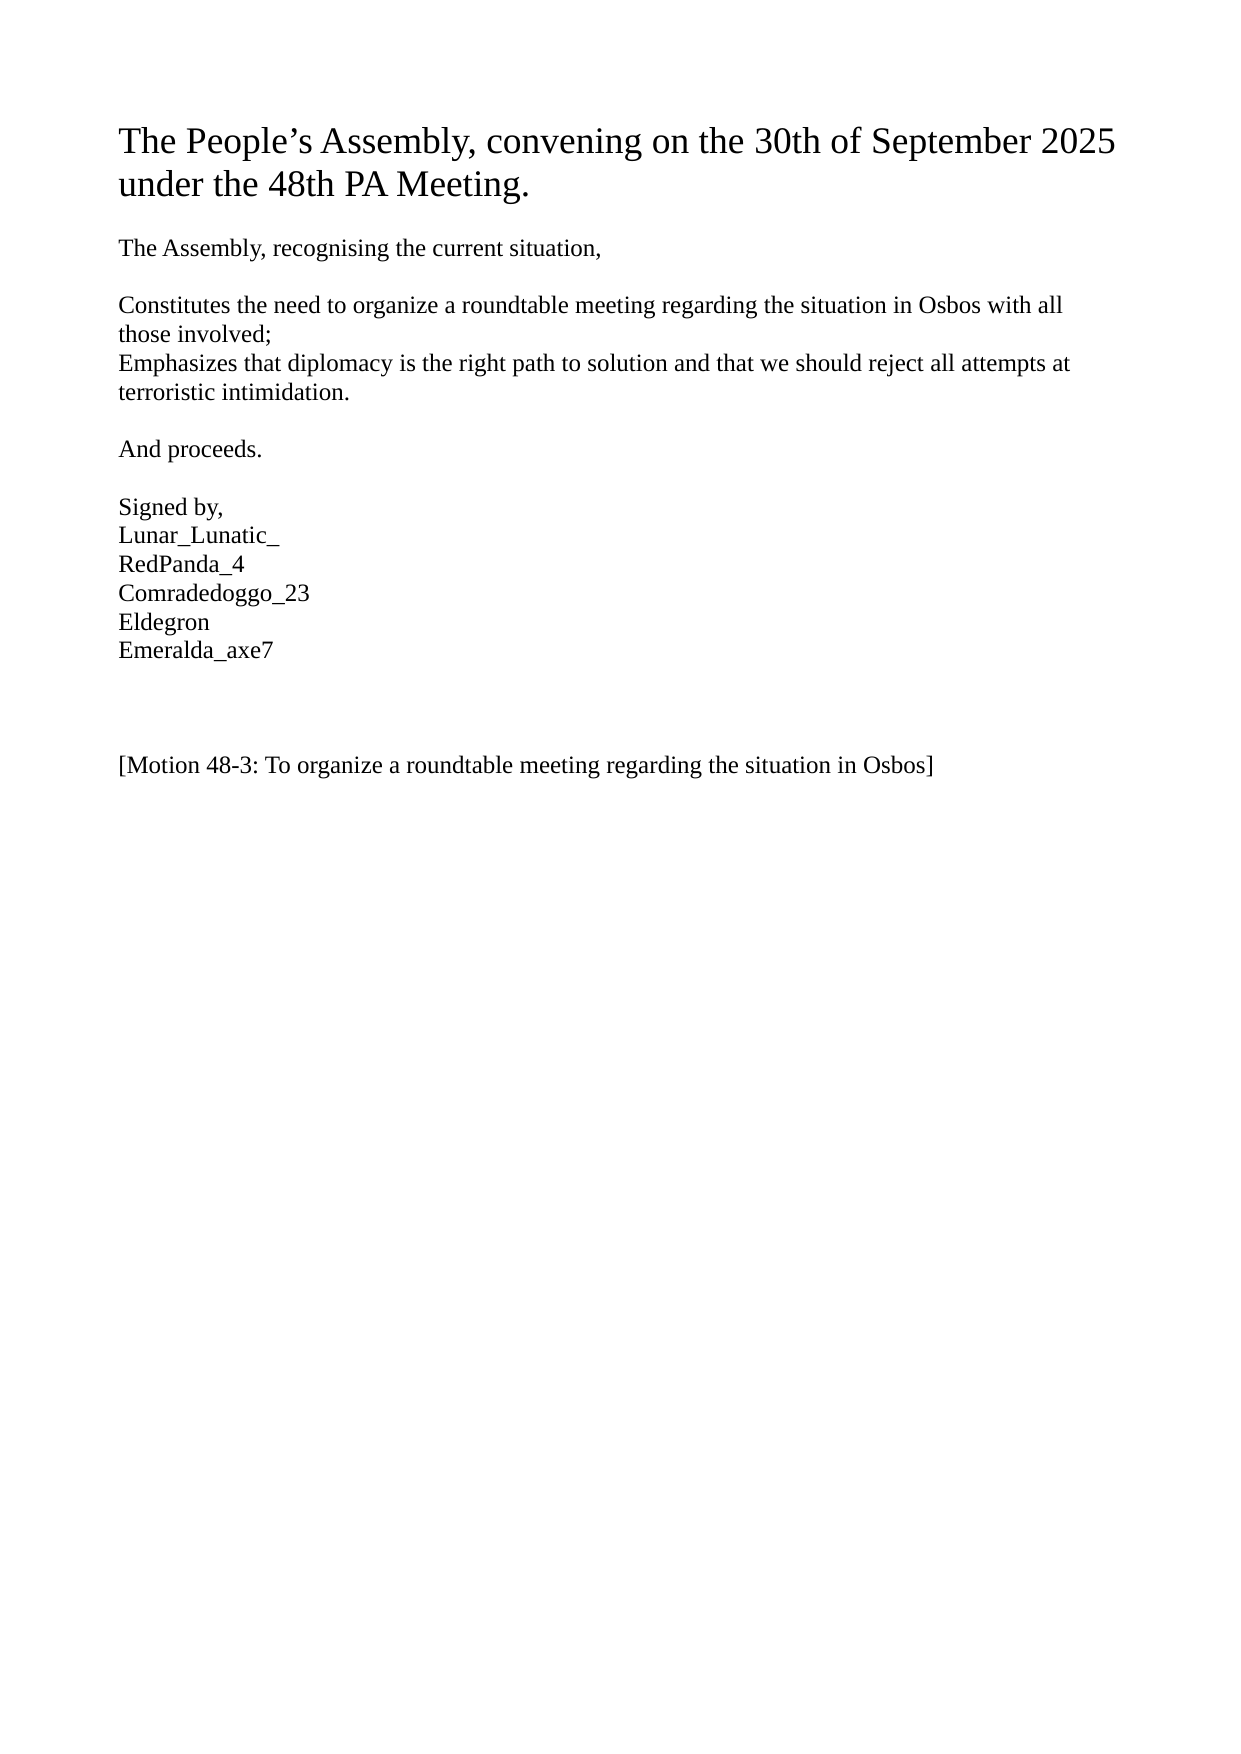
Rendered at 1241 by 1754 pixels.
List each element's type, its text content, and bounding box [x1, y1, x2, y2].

text Signed by, [118, 492, 1122, 521]
text RedPanda_4 [118, 549, 1122, 578]
text Emeralda_axe7 [118, 636, 1122, 664]
text [Motion 48-3: To organize a roundtable meeting regarding the situation in Osbos] [118, 751, 1122, 779]
text Emphasizes that diplomacy is the right path to solution and that we should reject all attempts at terroristic intimidation. [118, 348, 1122, 406]
text Lunar_Lunatic_ [118, 521, 1122, 549]
text The Assembly, recognising the current situation, [118, 233, 1122, 262]
text The People’s Assembly, convening on the 30th of September 2025 under the 48th PA Meeting. [118, 118, 1122, 204]
text Comradedoggo_23 [118, 578, 1122, 607]
text Constitutes the need to organize a roundtable meeting regarding the situation in Osbos with all those involved; [118, 291, 1122, 348]
text And proceeds. [118, 434, 1122, 463]
text Eldegron [118, 607, 1122, 636]
